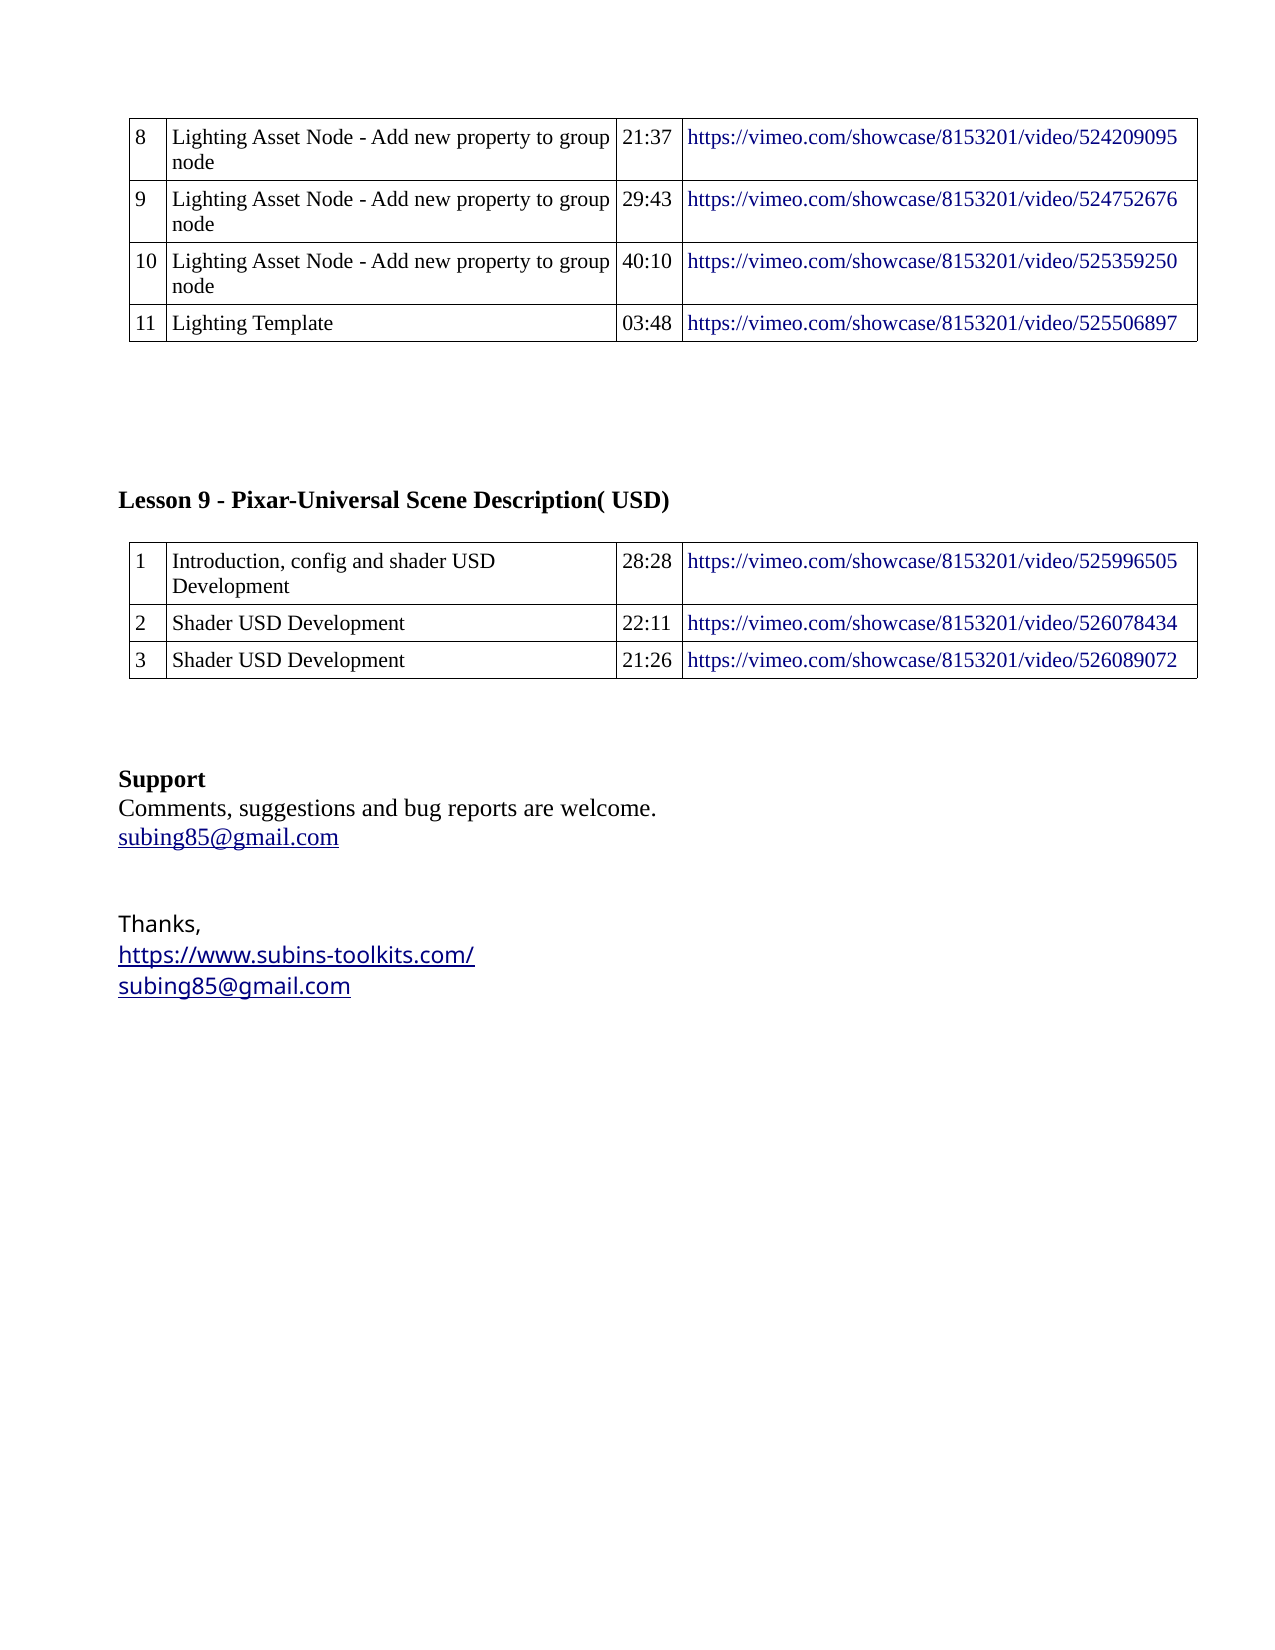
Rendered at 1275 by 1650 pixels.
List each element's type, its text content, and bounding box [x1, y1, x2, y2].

table_cell https://vimeo.com/showcase/8153201/video/524209095 [683, 119, 1197, 180]
table_cell 10 [130, 243, 166, 304]
table_cell https://vimeo.com/showcase/8153201/video/524752676 [683, 181, 1197, 242]
table_cell 2 [130, 605, 166, 641]
table_cell 3 [130, 642, 166, 678]
table_header 1 [130, 543, 166, 604]
table_header 28:28 [617, 543, 682, 604]
table_cell https://vimeo.com/showcase/8153201/video/525506897 [683, 305, 1197, 341]
table_cell https://vimeo.com/showcase/8153201/video/525359250 [683, 243, 1197, 304]
table_cell 11 [130, 305, 166, 341]
text https://www.subins-toolkits.com/ [118, 939, 1157, 970]
table_header Introduction, config and shader USD Development [167, 543, 616, 604]
table_cell 9 [130, 181, 166, 242]
table_cell 21:37 [617, 119, 682, 180]
table_cell 22:11 [617, 605, 682, 641]
text subing85@gmail.com [118, 970, 1157, 1002]
table_cell Shader USD Development [167, 642, 616, 678]
text subing85@gmail.com [118, 822, 1157, 850]
text Thanks, [118, 908, 1157, 939]
table_header https://vimeo.com/showcase/8153201/video/525996505 [683, 543, 1197, 604]
table_cell Lighting Template [167, 305, 616, 341]
table_cell 03:48 [617, 305, 682, 341]
table_cell Shader USD Development [167, 605, 616, 641]
table_cell 40:10 [617, 243, 682, 304]
table_cell Lighting Asset Node - Add new property to group node [167, 119, 616, 180]
table_cell Lighting Asset Node - Add new property to group node [167, 243, 616, 304]
table_cell 8 [130, 119, 166, 180]
table_cell 29:43 [617, 181, 682, 242]
table_cell 21:26 [617, 642, 682, 678]
table_cell https://vimeo.com/showcase/8153201/video/526089072 [683, 642, 1197, 678]
table_cell Lighting Asset Node - Add new property to group node [167, 181, 616, 242]
table_cell https://vimeo.com/showcase/8153201/video/526078434 [683, 605, 1197, 641]
text Comments, suggestions and bug reports are welcome. [118, 793, 1157, 822]
text Lesson 9 - Pixar-Universal Scene Description( USD) [118, 485, 1157, 513]
text Support [118, 764, 1157, 793]
